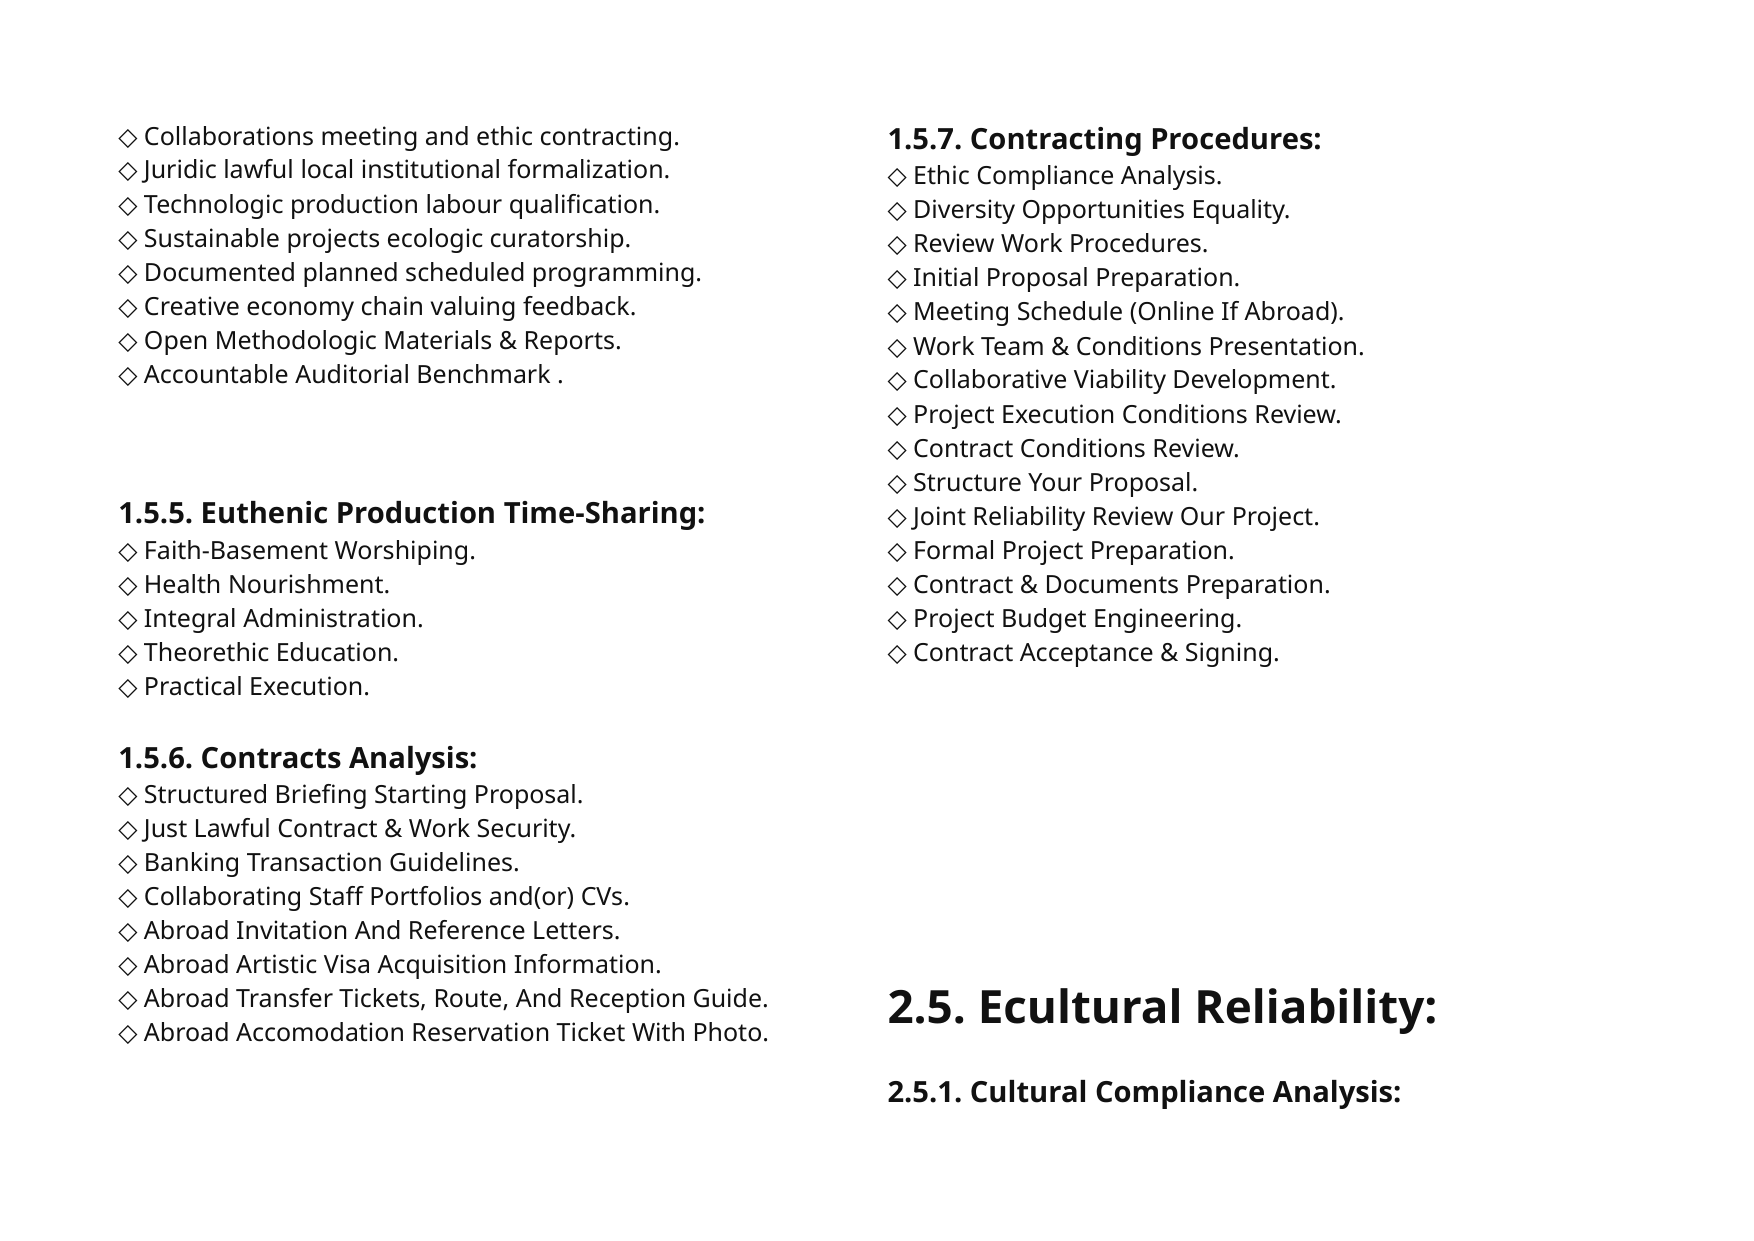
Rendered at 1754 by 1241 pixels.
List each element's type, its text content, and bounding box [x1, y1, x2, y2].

text ◇ Technologic production labour qualification. [118, 186, 877, 220]
text ◇ Abroad Artistic Visa Acquisition Information. [118, 947, 877, 981]
text ◇ Formal Project Preparation. [887, 532, 1636, 567]
text 1.5.5. Euthenic Production Time-Sharing: [118, 493, 877, 532]
text ◇ Structured Briefing Starting Proposal. [118, 777, 877, 811]
text ◇ Documented planned scheduled programming. [118, 254, 877, 288]
text ◇ Project Execution Conditions Review. [887, 396, 1636, 430]
text 2.5.1. Cultural Compliance Analysis: [887, 1071, 1636, 1111]
text 2.5. Ecultural Reliability: [887, 975, 1636, 1037]
text ◇ Integral Administration. [118, 601, 877, 635]
text ◇ Theorethic Education. [118, 635, 877, 669]
text ◇ Practical Execution. [118, 669, 877, 703]
text ◇ Abroad Transfer Tickets, Route, And Reception Guide. [118, 981, 877, 1015]
text ◇ Contract Conditions Review. [887, 430, 1636, 464]
text ◇ Sustainable projects ecologic curatorship. [118, 220, 877, 254]
text ◇ Diversity Opportunities Equality. [887, 192, 1636, 226]
text ◇ Ethic Compliance Analysis. [887, 158, 1636, 192]
text ◇ Review Work Procedures. [887, 226, 1636, 260]
text 1.5.6. Contracts Analysis: [118, 737, 877, 777]
text 1.5.7. Contracting Procedures: [887, 118, 1636, 158]
text ◇ Health Nourishment. [118, 567, 877, 601]
text ◇ Faith-Basement Worshiping. [118, 532, 877, 567]
text ◇ Collaborating Staff Portfolios and(or) CVs. [118, 879, 877, 913]
text ◇ Meeting Schedule (Online If Abroad). [887, 294, 1636, 328]
text ◇ Contract & Documents Preparation. [887, 567, 1636, 601]
text ◇ Work Team & Conditions Presentation. [887, 328, 1636, 362]
text ◇ Project Budget Engineering. [887, 601, 1636, 635]
text ◇ Accountable Auditorial Benchmark . [118, 357, 877, 391]
text ◇ Initial Proposal Preparation. [887, 260, 1636, 294]
text ◇ Structure Your Proposal. [887, 464, 1636, 498]
text ◇ Open Methodologic Materials & Reports. [118, 322, 877, 357]
text ◇ Abroad Invitation And Reference Letters. [118, 913, 877, 947]
text ◇ Banking Transaction Guidelines. [118, 845, 877, 879]
text ◇ Juridic lawful local institutional formalization. [118, 152, 877, 186]
text ◇ Creative economy chain valuing feedback. [118, 288, 877, 322]
text ◇ Collaborations meeting and ethic contracting. [118, 118, 877, 152]
text ◇ Just Lawful Contract & Work Security. [118, 811, 877, 845]
text ◇ Contract Acceptance & Signing. [887, 635, 1636, 669]
text ◇ Abroad Accomodation Reservation Ticket With Photo. [118, 1015, 877, 1049]
text ◇ Collaborative Viability Development. [887, 362, 1636, 396]
text ◇ Joint Reliability Review Our Project. [887, 498, 1636, 532]
